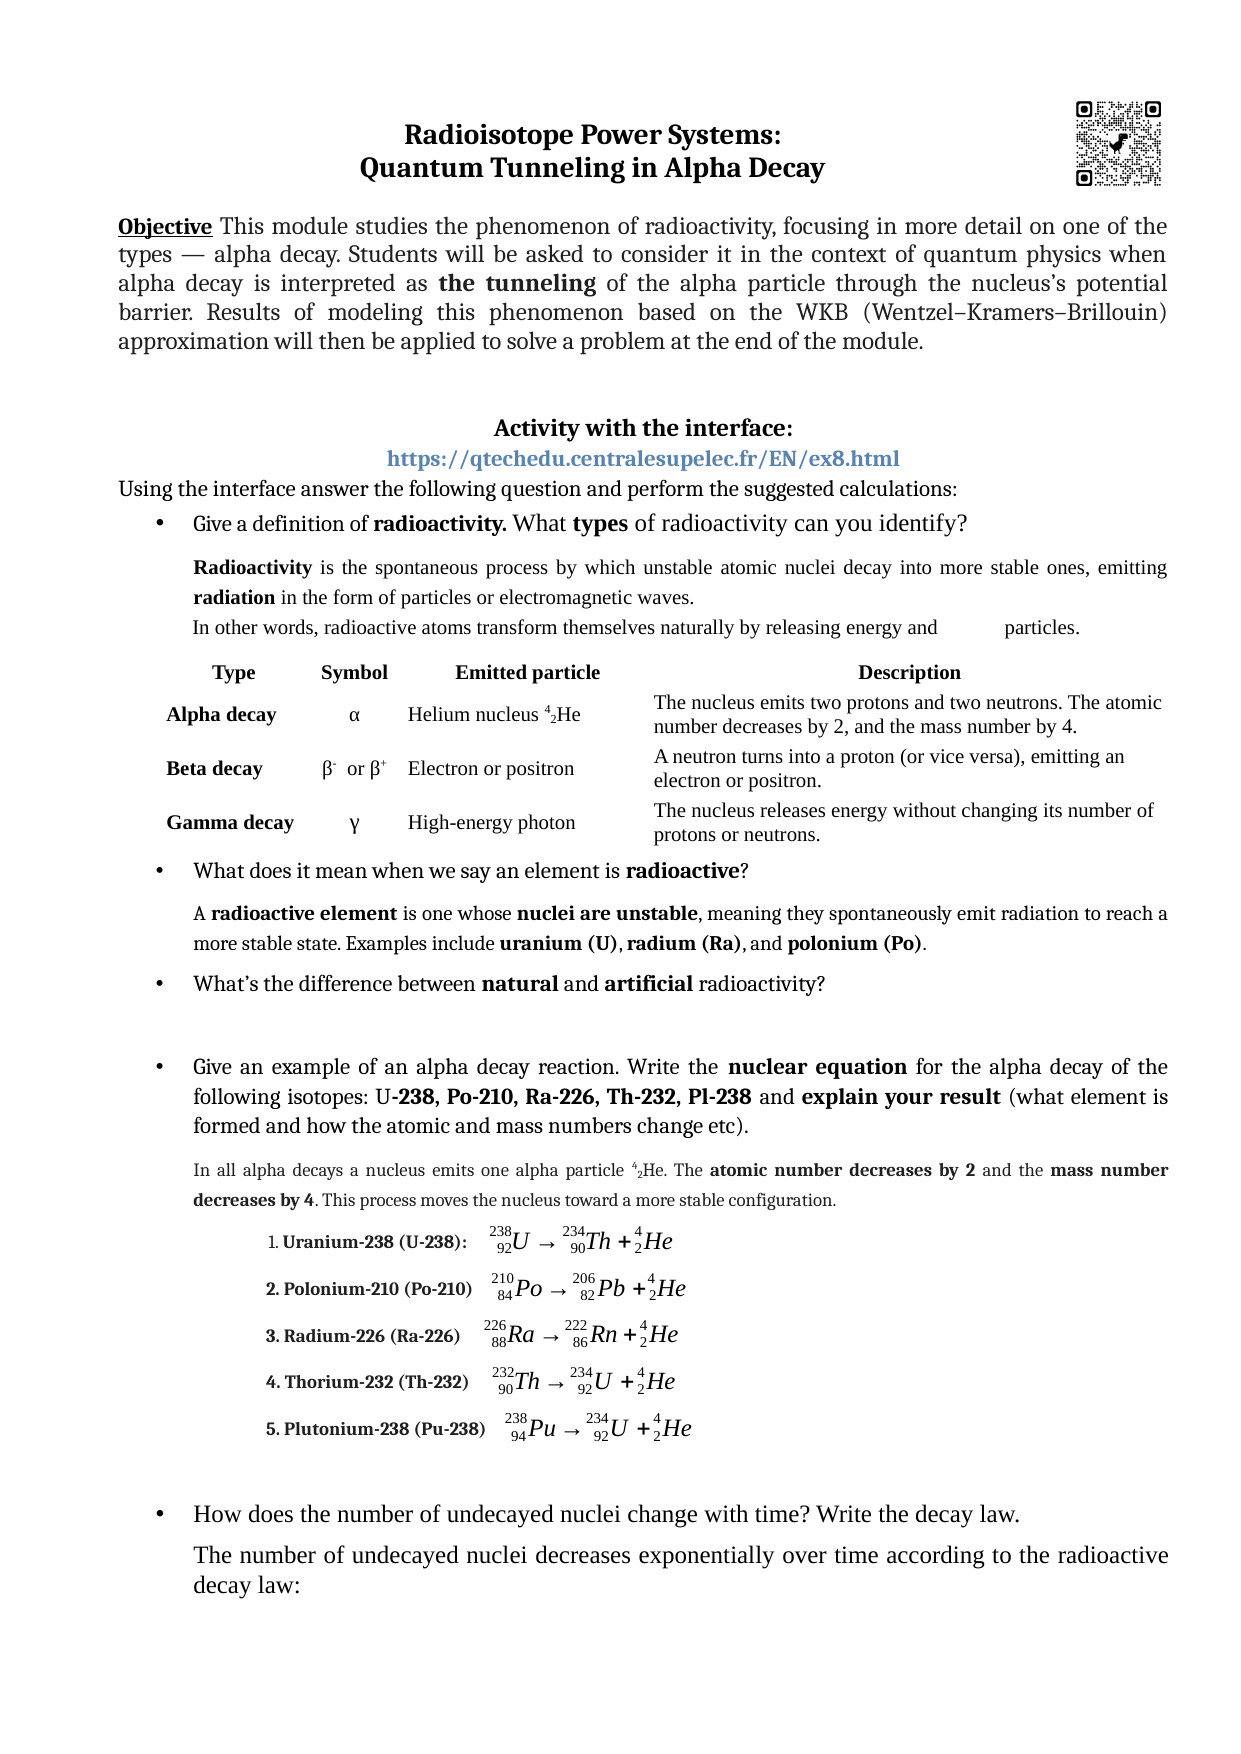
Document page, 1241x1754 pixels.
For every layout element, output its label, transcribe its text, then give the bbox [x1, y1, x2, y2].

table_cell β- or β+ [304, 741, 405, 795]
table_header Emitted particle [405, 657, 651, 687]
text Activity with the interface: [118, 413, 1169, 442]
table_cell High-energy photon [405, 795, 651, 849]
table_cell γ [304, 795, 405, 849]
text Radioisotope Power Systems: [118, 118, 1067, 152]
list What’s the difference between natural and artificial radioactivity? [156, 967, 1169, 997]
table_cell A neutron turns into a proton (or vice versa), emitting an electron or positron. [651, 741, 1169, 795]
table_cell Beta decay [163, 741, 304, 795]
text 3. Radium-226 (Ra-226) [118, 1316, 1169, 1351]
list How does the number of undecayed nuclei change with time? Write the decay law. [156, 1498, 1169, 1528]
list The number of undecayed nuclei decreases exponentially over time according to the radioactive decay law: [156, 1540, 1169, 1599]
table_header Type [163, 657, 304, 687]
table_header Symbol [304, 657, 405, 687]
table_cell Helium nucleus 42He [405, 687, 651, 741]
text Quantum Tunneling in Alpha Decay [118, 152, 1067, 185]
table_cell The nucleus emits two protons and two neutrons. The atomic number decreases by 2, and the mass number by 4. [651, 687, 1169, 741]
text 2. Polonium-210 (Po-210) [118, 1269, 1169, 1304]
text Using the interface answer the following question and perform the suggested calculations: [118, 472, 1169, 502]
text Objective This module studies the phenomenon of radioactivity, focusing in more detail on one of the types — alpha decay. Students will be asked to consider it in the context of quantum physics when alpha decay is interpreted as the tunneling of the alpha particle through the nucleus’s potential barrier. Results of modeling this phenomenon based on the WKB (Wentzel–Kramers–Brillouin) approximation will then be applied to solve a problem at the end of the module. [118, 212, 1169, 355]
text In other words, radioactive atoms transform themselves naturally by releasing energy and particles. [118, 615, 1169, 639]
list Give a definition of radioactivity. What types of radioactivity can you identify? [156, 508, 1169, 537]
list Radioactivity is the spontaneous process by which unstable atomic nuclei decay into more stable ones, emitting radiation in the form of particles or electromagnetic waves. [156, 549, 1169, 609]
text https://qtechedu.centralesupelec.fr/EN/ex8.html [118, 442, 1169, 472]
table_cell The nucleus releases energy without changing its number of protons or neutrons. [651, 795, 1169, 849]
table_cell Alpha decay [163, 687, 304, 741]
text A radioactive element is one whose nuclei are unstable, meaning they spontaneously emit radiation to reach a more stable state. Examples include uranium (U), radium (Ra), and polonium (Po). [193, 896, 1169, 956]
table_cell α [304, 687, 405, 741]
table_cell Electron or positron [405, 741, 651, 795]
subtitle 1. Uranium-238 (U-238): [231, 1223, 1169, 1258]
text 5. Plutonium-238 (Pu-238) [118, 1410, 1169, 1445]
list Give an example of an alpha decay reaction. Write the nuclear equation for the alpha decay of the following isotopes: U-238, Po-210, Ra-226, Th-232, Pl-238 and explain your result (what element is formed and how the atomic and mass numbers change etc). [156, 1051, 1169, 1139]
text 4. Thorium-232 (Th-232) [118, 1363, 1169, 1398]
list In all alpha decays a nucleus emits one alpha particle 42He. The atomic number decreases by 2 and the mass number decreases by 4. This process moves the nucleus toward a more stable configuration. [156, 1151, 1169, 1211]
table_cell Gamma decay [163, 795, 304, 849]
list What does it mean when we say an element is radioactive? [156, 854, 1169, 884]
picture [1067, 92, 1170, 195]
table_header Description [651, 657, 1169, 687]
